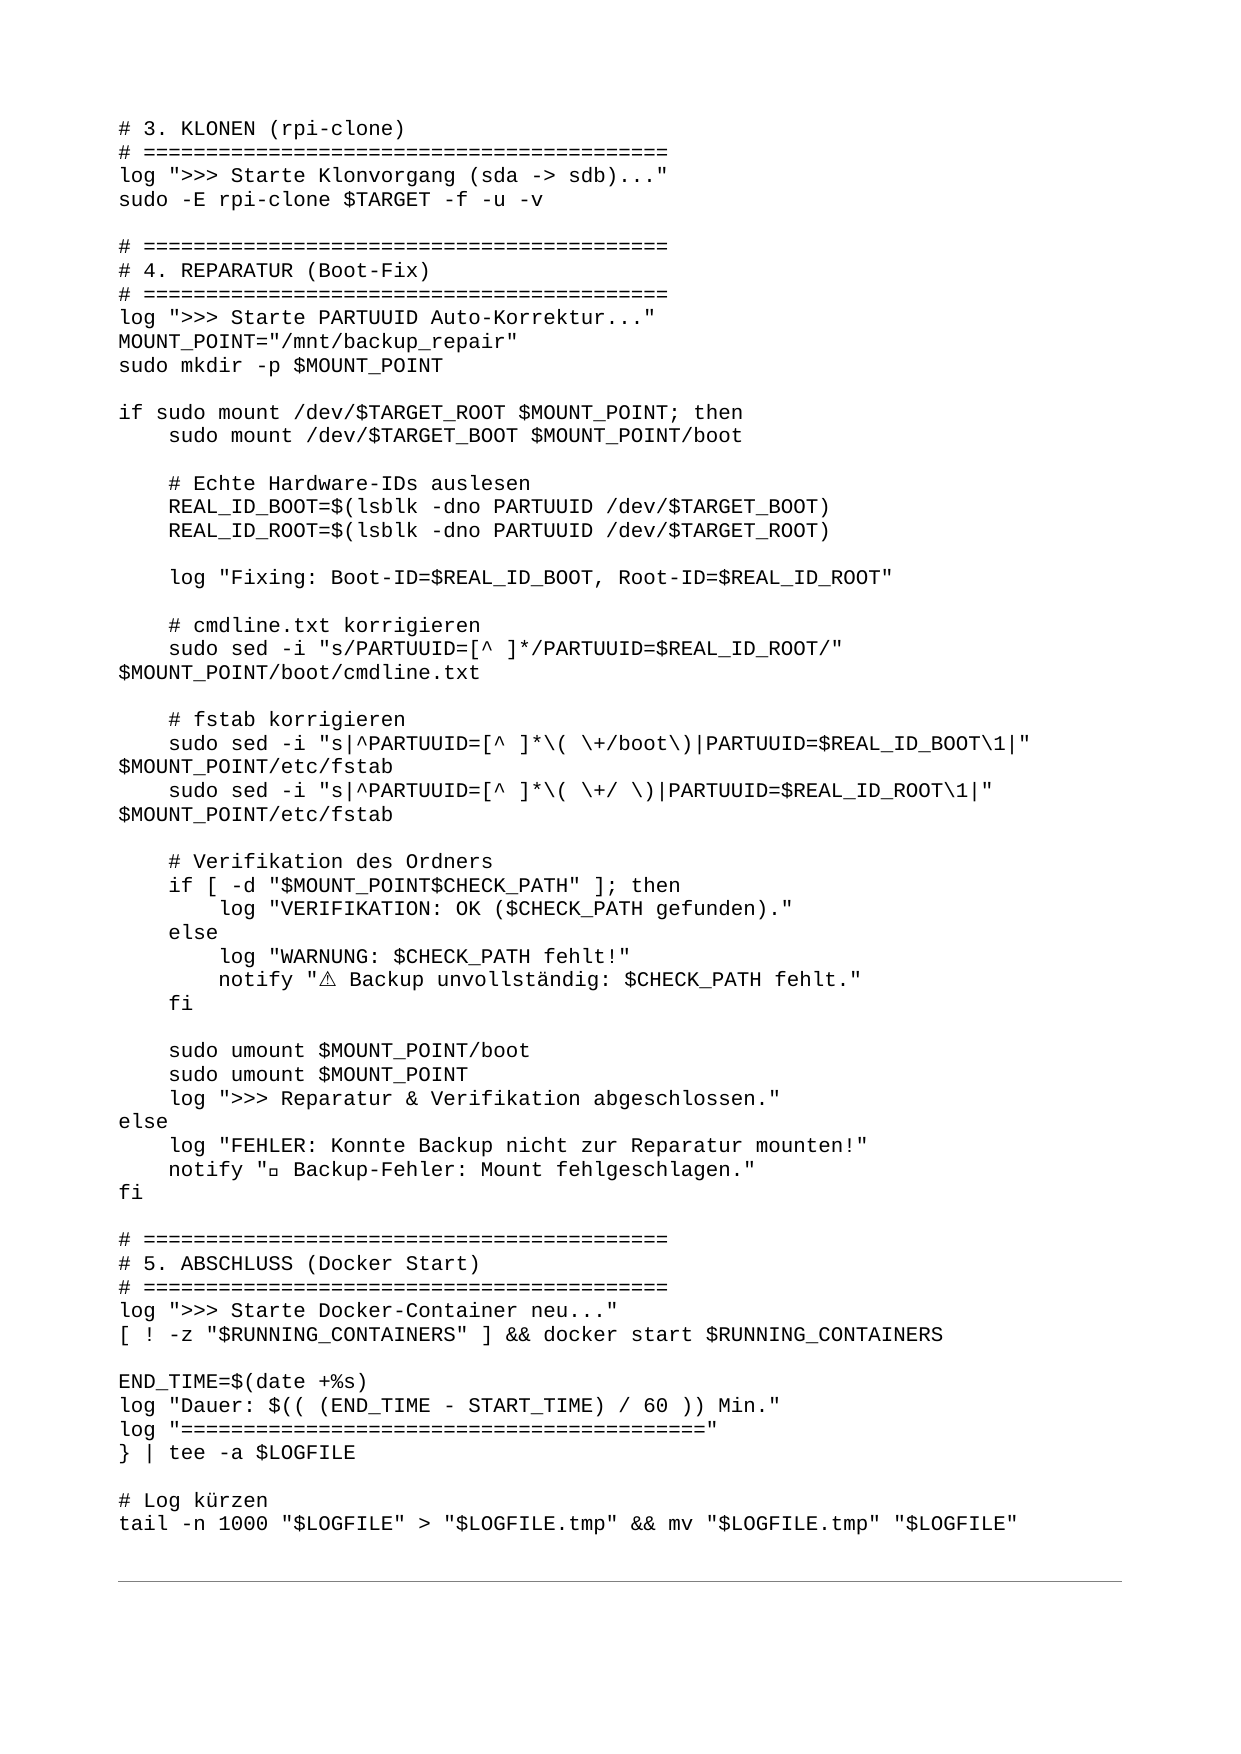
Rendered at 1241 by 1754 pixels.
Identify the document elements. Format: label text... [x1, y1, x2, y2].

text else [118, 1111, 1122, 1135]
text # ========================================== [118, 284, 1122, 307]
text REAL_ID_ROOT=$(lsblk -dno PARTUUID /dev/$TARGET_ROOT) [118, 520, 1122, 544]
text if [ -d "$MOUNT_POINT$CHECK_PATH" ]; then [118, 875, 1122, 898]
text MOUNT_POINT="/mnt/backup_repair" [118, 331, 1122, 354]
text sudo mkdir -p $MOUNT_POINT [118, 354, 1122, 378]
text sudo umount $MOUNT_POINT [118, 1064, 1122, 1088]
text log "VERIFIKATION: OK ($CHECK_PATH gefunden)." [118, 898, 1122, 922]
text # 5. ABSCHLUSS (Docker Start) [118, 1253, 1122, 1277]
text # Log kürzen [118, 1489, 1122, 1513]
text sudo -E rpi-clone $TARGET -f -u -v [118, 189, 1122, 213]
text log ">>> Starte PARTUUID Auto-Korrektur..." [118, 307, 1122, 331]
text log ">>> Starte Docker-Container neu..." [118, 1300, 1122, 1324]
text sudo sed -i "s/PARTUUID=[^ ]*/PARTUUID=$REAL_ID_ROOT/" $MOUNT_POINT/boot/cmdline.txt [118, 638, 1122, 686]
text log "Dauer: $(( (END_TIME - START_TIME) / 60 )) Min." [118, 1395, 1122, 1419]
text log "==========================================" [118, 1419, 1122, 1442]
text # fstab korrigieren [118, 709, 1122, 733]
text sudo mount /dev/$TARGET_BOOT $MOUNT_POINT/boot [118, 426, 1122, 449]
text # cmdline.txt korrigieren [118, 615, 1122, 638]
text else [118, 922, 1122, 946]
text # 4. REPARATUR (Boot-Fix) [118, 260, 1122, 284]
text END_TIME=$(date +%s) [118, 1371, 1122, 1395]
text log "FEHLER: Konnte Backup nicht zur Reparatur mounten!" [118, 1135, 1122, 1158]
text log ">>> Starte Klonvorgang (sda -> sdb)..." [118, 165, 1122, 189]
text [ ! -z "$RUNNING_CONTAINERS" ] && docker start $RUNNING_CONTAINERS [118, 1324, 1122, 1348]
text sudo umount $MOUNT_POINT/boot [118, 1040, 1122, 1064]
text tail -n 1000 "$LOGFILE" > "$LOGFILE.tmp" && mv "$LOGFILE.tmp" "$LOGFILE" [118, 1513, 1122, 1537]
text # ========================================== [118, 1277, 1122, 1300]
text # Verifikation des Ordners [118, 851, 1122, 875]
text log ">>> Reparatur & Verifikation abgeschlossen." [118, 1088, 1122, 1111]
text log "Fixing: Boot-ID=$REAL_ID_BOOT, Root-ID=$REAL_ID_ROOT" [118, 567, 1122, 591]
text # 3. KLONEN (rpi-clone) [118, 118, 1122, 142]
text sudo sed -i "s|^PARTUUID=[^ ]*\( \+/boot\)|PARTUUID=$REAL_ID_BOOT\1|" $MOUNT_POINT/etc/fstab [118, 733, 1122, 780]
text # ========================================== [118, 236, 1122, 260]
text fi [118, 1182, 1122, 1206]
text sudo sed -i "s|^PARTUUID=[^ ]*\( \+/ \)|PARTUUID=$REAL_ID_ROOT\1|" $MOUNT_POINT/etc/fstab [118, 780, 1122, 827]
text # Echte Hardware-IDs auslesen [118, 473, 1122, 496]
text REAL_ID_BOOT=$(lsblk -dno PARTUUID /dev/$TARGET_BOOT) [118, 496, 1122, 520]
text log "WARNUNG: $CHECK_PATH fehlt!" [118, 946, 1122, 969]
text # ========================================== [118, 1229, 1122, 1253]
text fi [118, 993, 1122, 1017]
text } | tee -a $LOGFILE [118, 1442, 1122, 1466]
text if sudo mount /dev/$TARGET_ROOT $MOUNT_POINT; then [118, 402, 1122, 426]
text # ========================================== [118, 142, 1122, 165]
text notify "⚠️ Backup unvollständig: $CHECK_PATH fehlt." [118, 969, 1122, 993]
text notify "🚨 Backup-Fehler: Mount fehlgeschlagen." [118, 1158, 1122, 1182]
